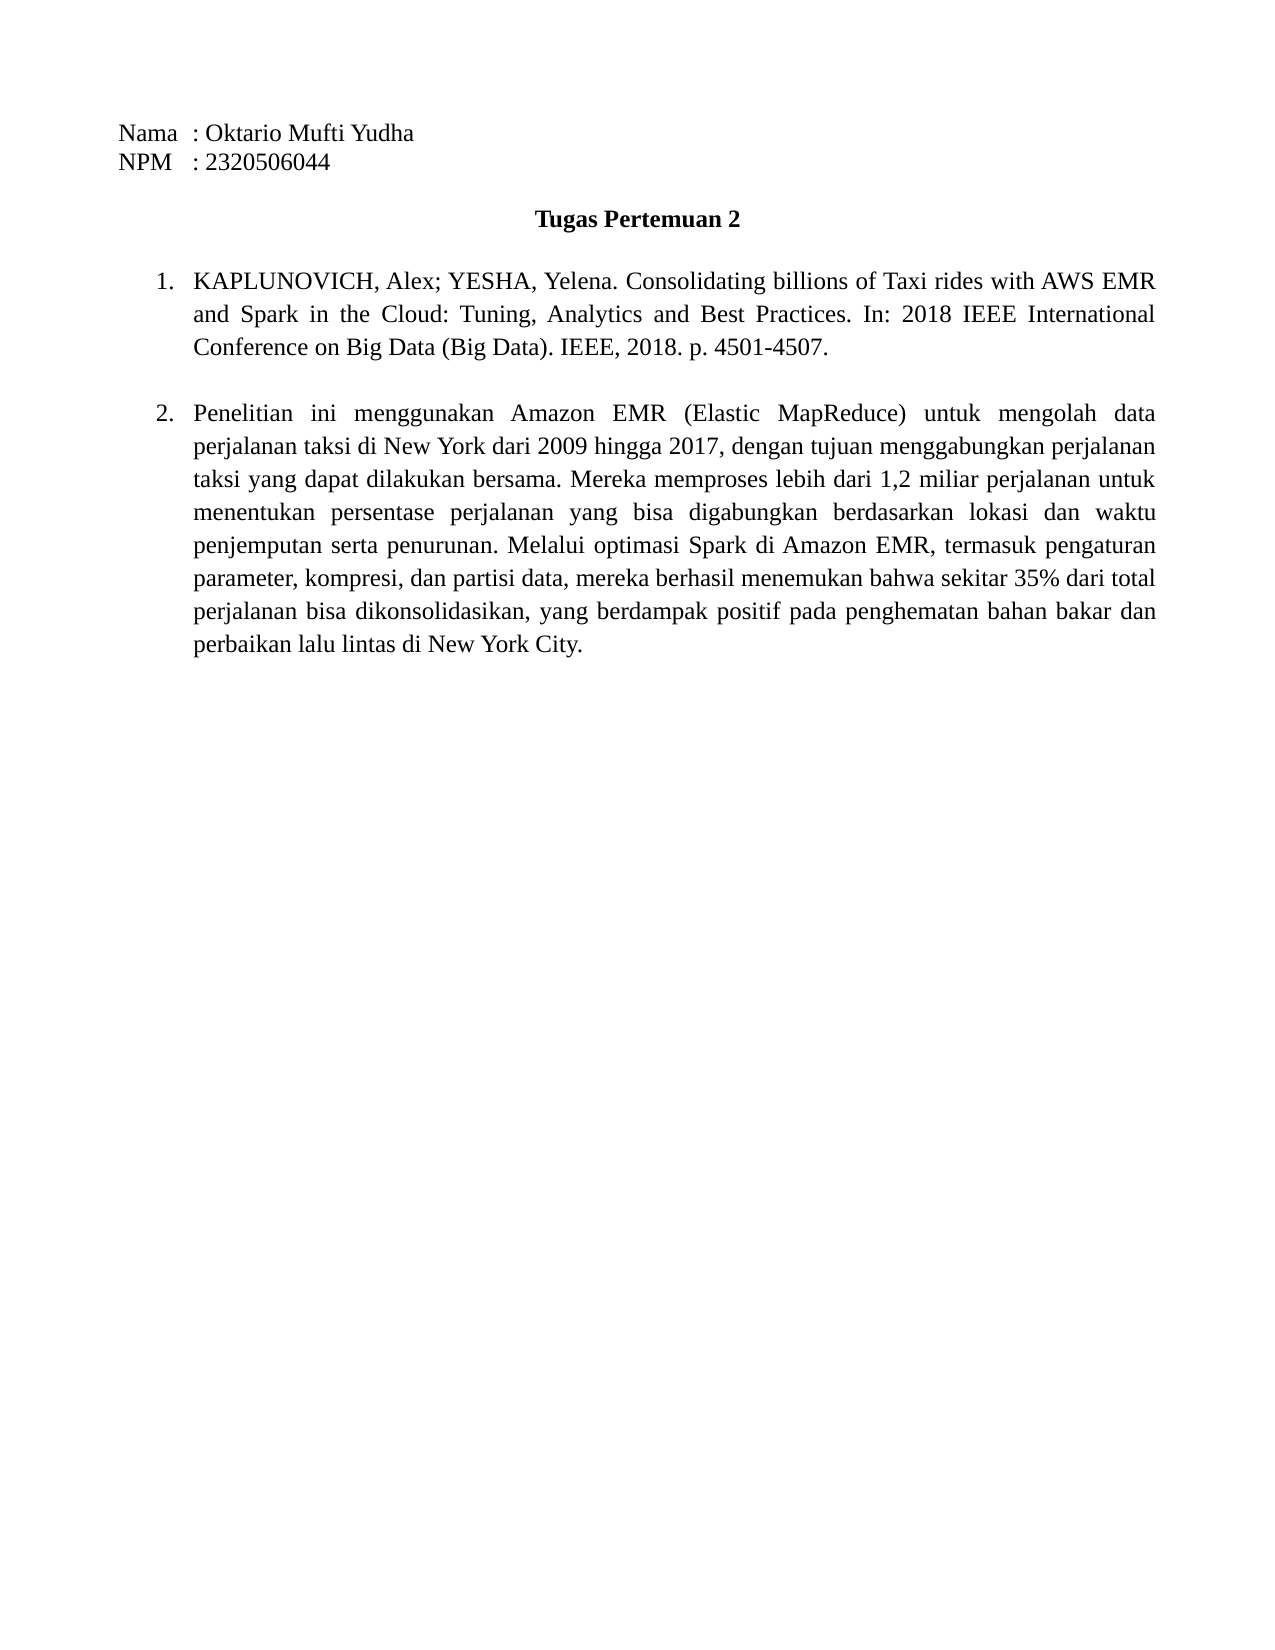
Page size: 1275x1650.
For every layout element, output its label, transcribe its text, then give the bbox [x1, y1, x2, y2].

text NPM : 2320506044 [118, 147, 1157, 176]
text Nama : Oktario Mufti Yudha [118, 118, 1157, 147]
list KAPLUNOVICH, Alex; YESHA, Yelena. Consolidating billions of Taxi rides with AWS EMR and Spark in the Cloud: Tuning, Analytics and Best Practices. In: 2018 IEEE International Conference on Big Data (Big Data). IEEE, 2018. p. 4501-4507. [156, 266, 1157, 361]
text Tugas Pertemuan 2 [118, 204, 1157, 233]
list Penelitian ini menggunakan Amazon EMR (Elastic MapReduce) untuk mengolah data perjalanan taksi di New York dari 2009 hingga 2017, dengan tujuan menggabungkan perjalanan taksi yang dapat dilakukan bersama. Mereka memproses lebih dari 1,2 miliar perjalanan untuk menentukan persentase perjalanan yang bisa digabungkan berdasarkan lokasi dan waktu penjemputan serta penurunan. Melalui optimasi Spark di Amazon EMR, termasuk pengaturan parameter, kompresi, dan partisi data, mereka berhasil menemukan bahwa sekitar 35% dari total perjalanan bisa dikonsolidasikan, yang berdampak positif pada penghematan bahan bakar dan perbaikan lalu lintas di New York City. [156, 398, 1157, 658]
